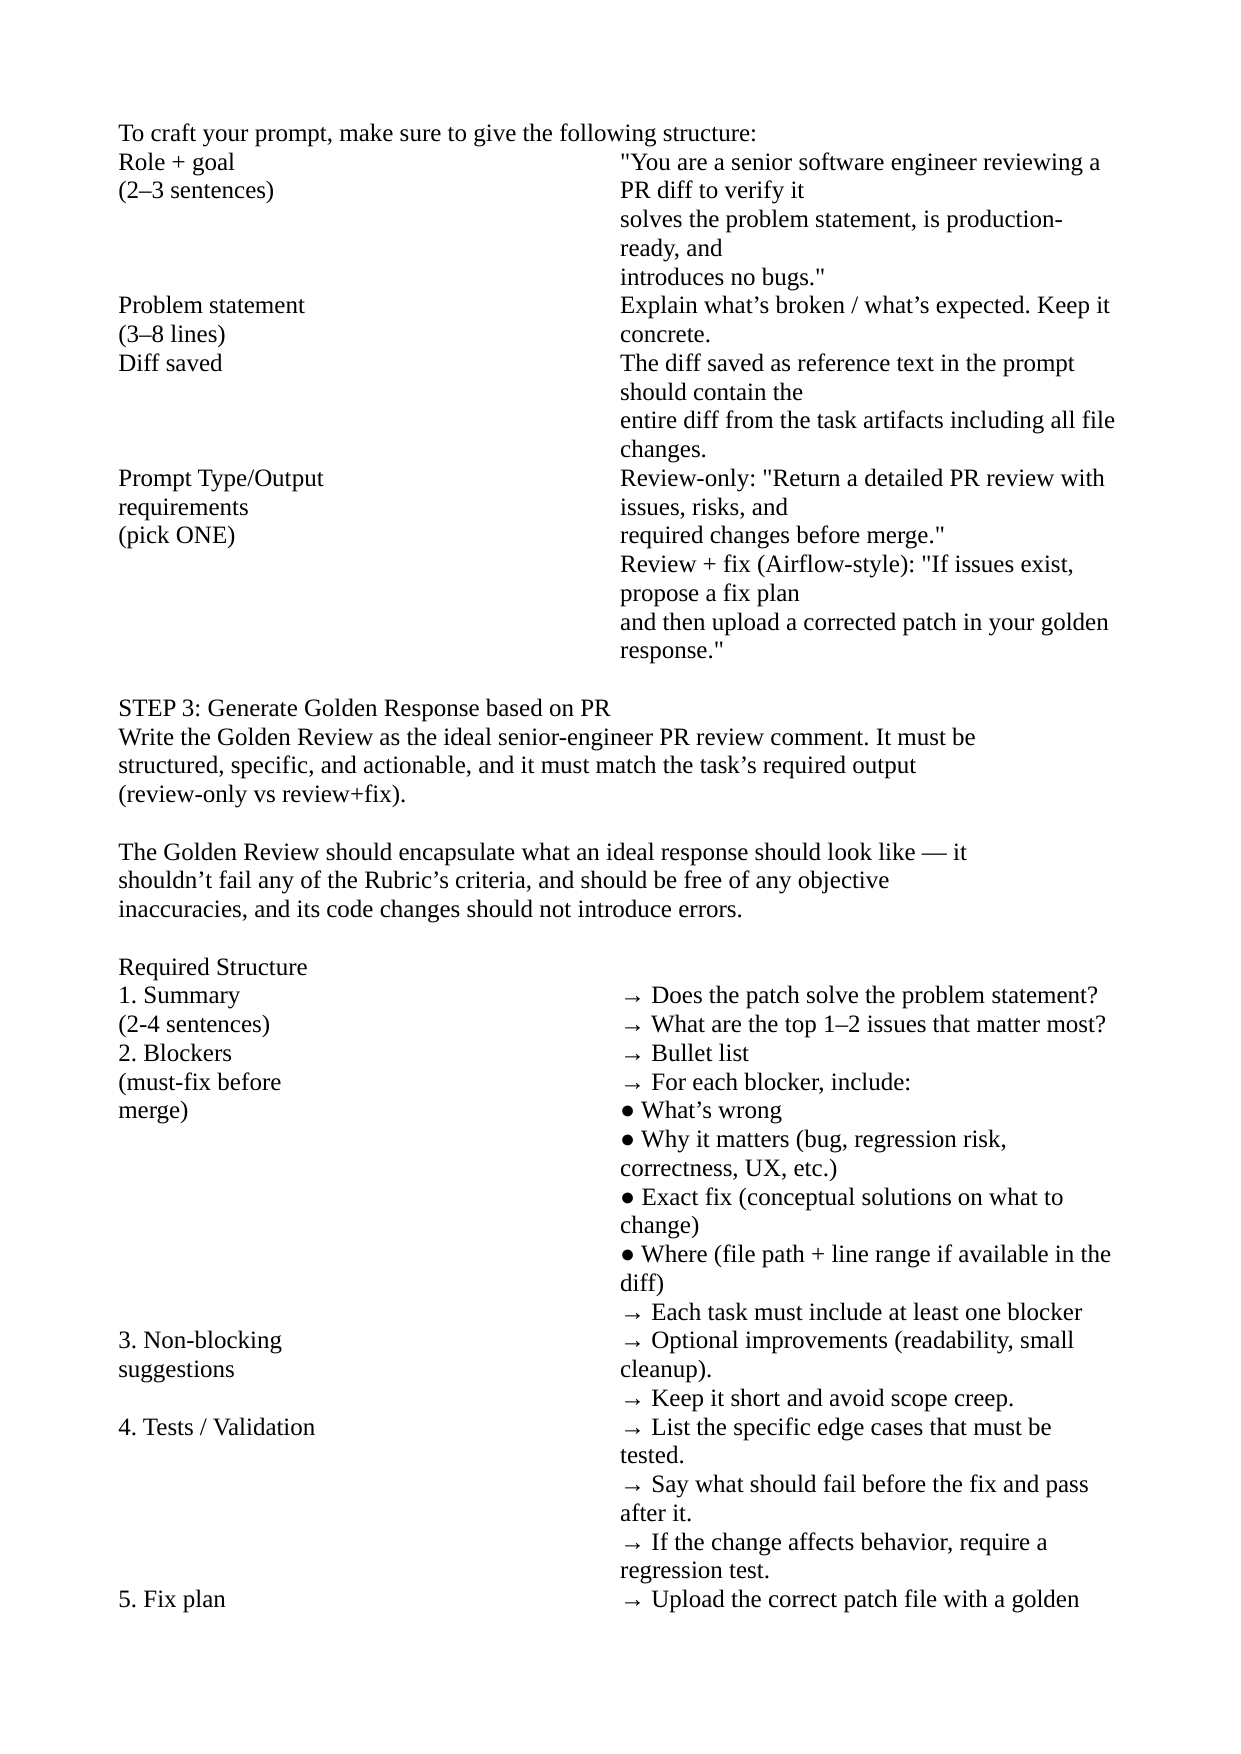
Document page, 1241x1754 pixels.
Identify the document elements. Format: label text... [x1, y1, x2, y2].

table_cell →​ Upload the correct patch file with a golden [620, 1584, 1122, 1613]
table_header →​ Does the patch solve the problem statement? →​ What are the top 1–2 issues that matter most? [620, 981, 1122, 1038]
text The Golden Review should encapsulate what an ideal response should look like — it [118, 837, 1122, 866]
table_header Role + goal ​ (2–3 sentences) [118, 147, 620, 291]
table_header "You are a senior software engineer reviewing a PR diff to verify it solves the problem statement, is production-ready, and introduces no bugs." [620, 147, 1122, 291]
table_cell 3. Non-blocking suggestions [118, 1326, 620, 1412]
table_cell →​ Optional improvements (readability, small cleanup). →​ Keep it short and avoid scope creep. [620, 1326, 1122, 1412]
table_cell Prompt Type/Output requirements ​ (pick ONE) [118, 463, 620, 664]
text To craft your prompt, make sure to give the following structure: [118, 118, 1122, 147]
table_cell 2. Blockers​ (must-fix before merge) [118, 1038, 620, 1326]
table_cell The diff saved as reference text in the prompt should contain the entire diff from the task artifacts including all file changes. [620, 348, 1122, 463]
table_cell 4. Tests / Validation [118, 1412, 620, 1584]
text (review-only vs review+fix). [118, 779, 1122, 808]
table_cell Problem statement ​ (3–8 lines) [118, 291, 620, 348]
table_cell →​ List the specific edge cases that must be tested. →​ Say what should fail before the fix and pass after it. →​ If the change affects behavior, require a regression test. [620, 1412, 1122, 1584]
table_cell Review-only: "Return a detailed PR review with issues, risks, and required changes before merge." Review + fix (Airflow-style): "If issues exist, propose a fix plan and then upload a corrected patch in your golden response." [620, 463, 1122, 664]
text shouldn’t fail any of the Rubric’s criteria, and should be free of any objective [118, 866, 1122, 894]
text Write the Golden Review as the ideal senior-engineer PR review comment. It must be [118, 722, 1122, 751]
text structured, specific, and actionable, and it must match the task’s required output [118, 751, 1122, 779]
text inaccuracies, and its code changes should not introduce errors. [118, 894, 1122, 923]
table_cell 5. Fix plan​ [118, 1584, 620, 1613]
table_cell Explain what’s broken / what’s expected. Keep it concrete. [620, 291, 1122, 348]
table_cell →​ Bullet list →​ For each blocker, include: ●​ What’s wrong ●​ Why it matters (bug, regression risk, correctness, UX, etc.) ●​ Exact fix (conceptual solutions on what to change) ●​ Where (file path + line range if available in the diff) →​ Each task must include at least one blocker [620, 1038, 1122, 1326]
table_header 1. Summary​ (2-4 sentences) [118, 981, 620, 1038]
text STEP 3: Generate Golden Response based on PR [118, 693, 1122, 722]
text Required Structure [118, 952, 1122, 981]
table_cell Diff saved [118, 348, 620, 463]
